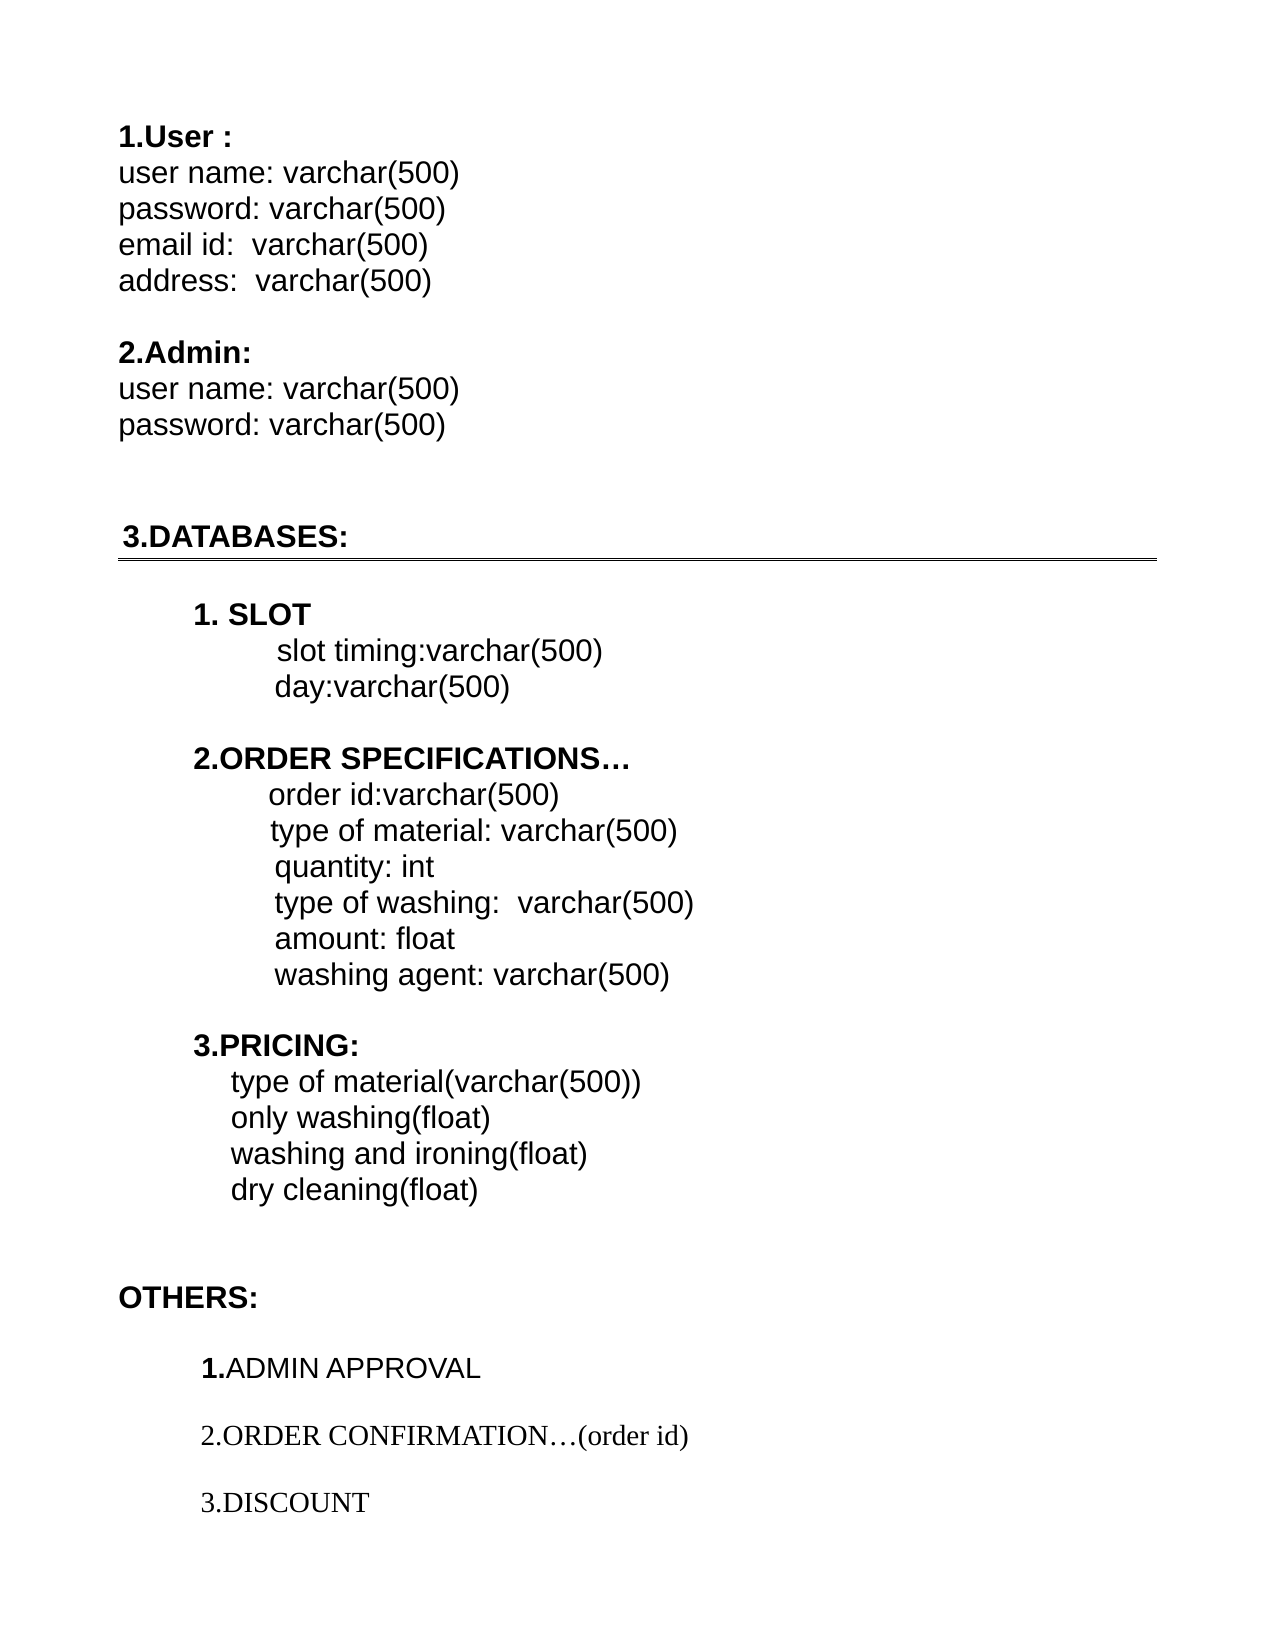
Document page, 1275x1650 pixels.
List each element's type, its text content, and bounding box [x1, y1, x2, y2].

text type of washing: varchar(500) [118, 884, 1157, 920]
text quantity: int [118, 848, 1157, 884]
text password: varchar(500) [118, 406, 1157, 442]
text email id: varchar(500) [118, 226, 1157, 262]
list 3.PRICING: [156, 1027, 1157, 1063]
list only washing(float) [193, 1099, 1157, 1135]
list order id:varchar(500) [231, 776, 1157, 812]
text 3.DATABASES: [118, 513, 1157, 558]
text washing agent: varchar(500) [118, 956, 1157, 992]
text user name: varchar(500) [118, 370, 1157, 406]
list washing and ironing(float) [193, 1135, 1157, 1171]
list 3.DISCOUNT [156, 1485, 1157, 1519]
text user name: varchar(500) [118, 154, 1157, 190]
list type of material(varchar(500)) [193, 1063, 1157, 1099]
text 1.User : [118, 118, 1157, 154]
text type of material: varchar(500) [118, 812, 1157, 848]
list dry cleaning(float) [193, 1171, 1157, 1207]
list 2.ORDER CONFIRMATION…(order id) [156, 1418, 1157, 1452]
list 1. SLOT [156, 596, 1157, 632]
list slot timing:varchar(500) [231, 632, 1157, 668]
list 1.ADMIN APPROVAL [156, 1351, 1157, 1384]
text day:varchar(500) [118, 668, 1157, 704]
text amount: float [118, 920, 1157, 956]
text 2.Admin: [118, 334, 1157, 370]
text address: varchar(500) [118, 262, 1157, 298]
text OTHERS: [118, 1279, 1157, 1315]
text password: varchar(500) [118, 190, 1157, 226]
list 2.ORDER SPECIFICATIONS… [156, 740, 1157, 776]
